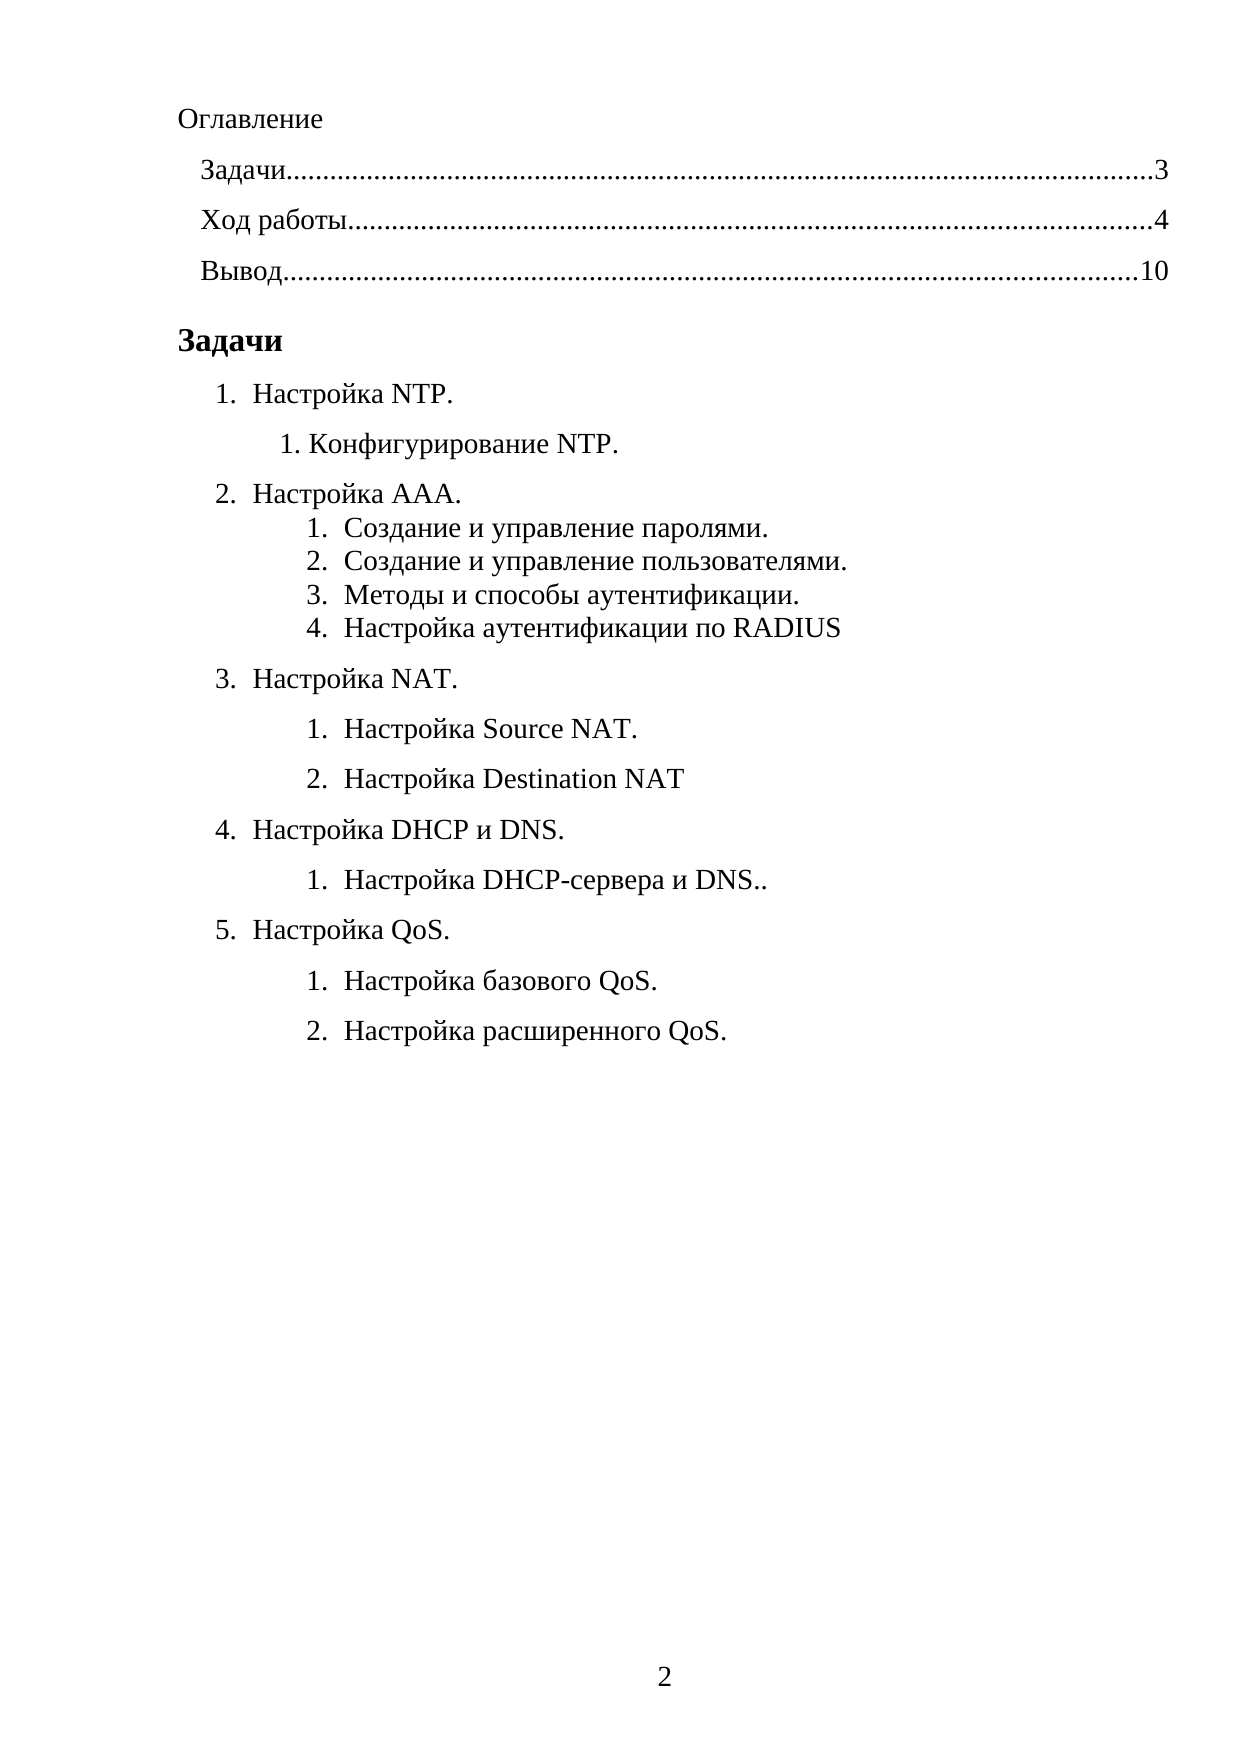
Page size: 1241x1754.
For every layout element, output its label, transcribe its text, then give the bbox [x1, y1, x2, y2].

text Оглавление [177, 101, 1169, 135]
text Ход работы 4 [200, 202, 1169, 236]
list Создание и управление пользователями. [306, 543, 1169, 577]
list Настройка QoS. [215, 912, 1169, 946]
list Настройка AAA. [215, 476, 1169, 510]
list Настройка DHCP-сервера и DNS.. [306, 862, 1169, 896]
list Настройка базового QoS. [306, 963, 1169, 996]
list Создание и управление паролями. [306, 510, 1169, 543]
list Настройка Destination NAT [306, 761, 1169, 795]
list Настройка аутентификации по RADIUS [306, 611, 1169, 644]
subtitle Задачи [177, 321, 1169, 359]
text Задачи 3 [200, 152, 1169, 186]
list Настройка NAT. [215, 661, 1169, 694]
list Настройка Source NAT. [306, 711, 1169, 745]
list Настройка расширенного QoS. [306, 1013, 1169, 1047]
list Методы и способы аутентификации. [306, 577, 1169, 611]
list Настройка NTP. [215, 376, 1169, 409]
list 1. Конфигурирование NTP. [279, 426, 1169, 459]
text Вывод. 10 [200, 253, 1169, 287]
list Настройка DHCP и DNS. [215, 812, 1169, 845]
